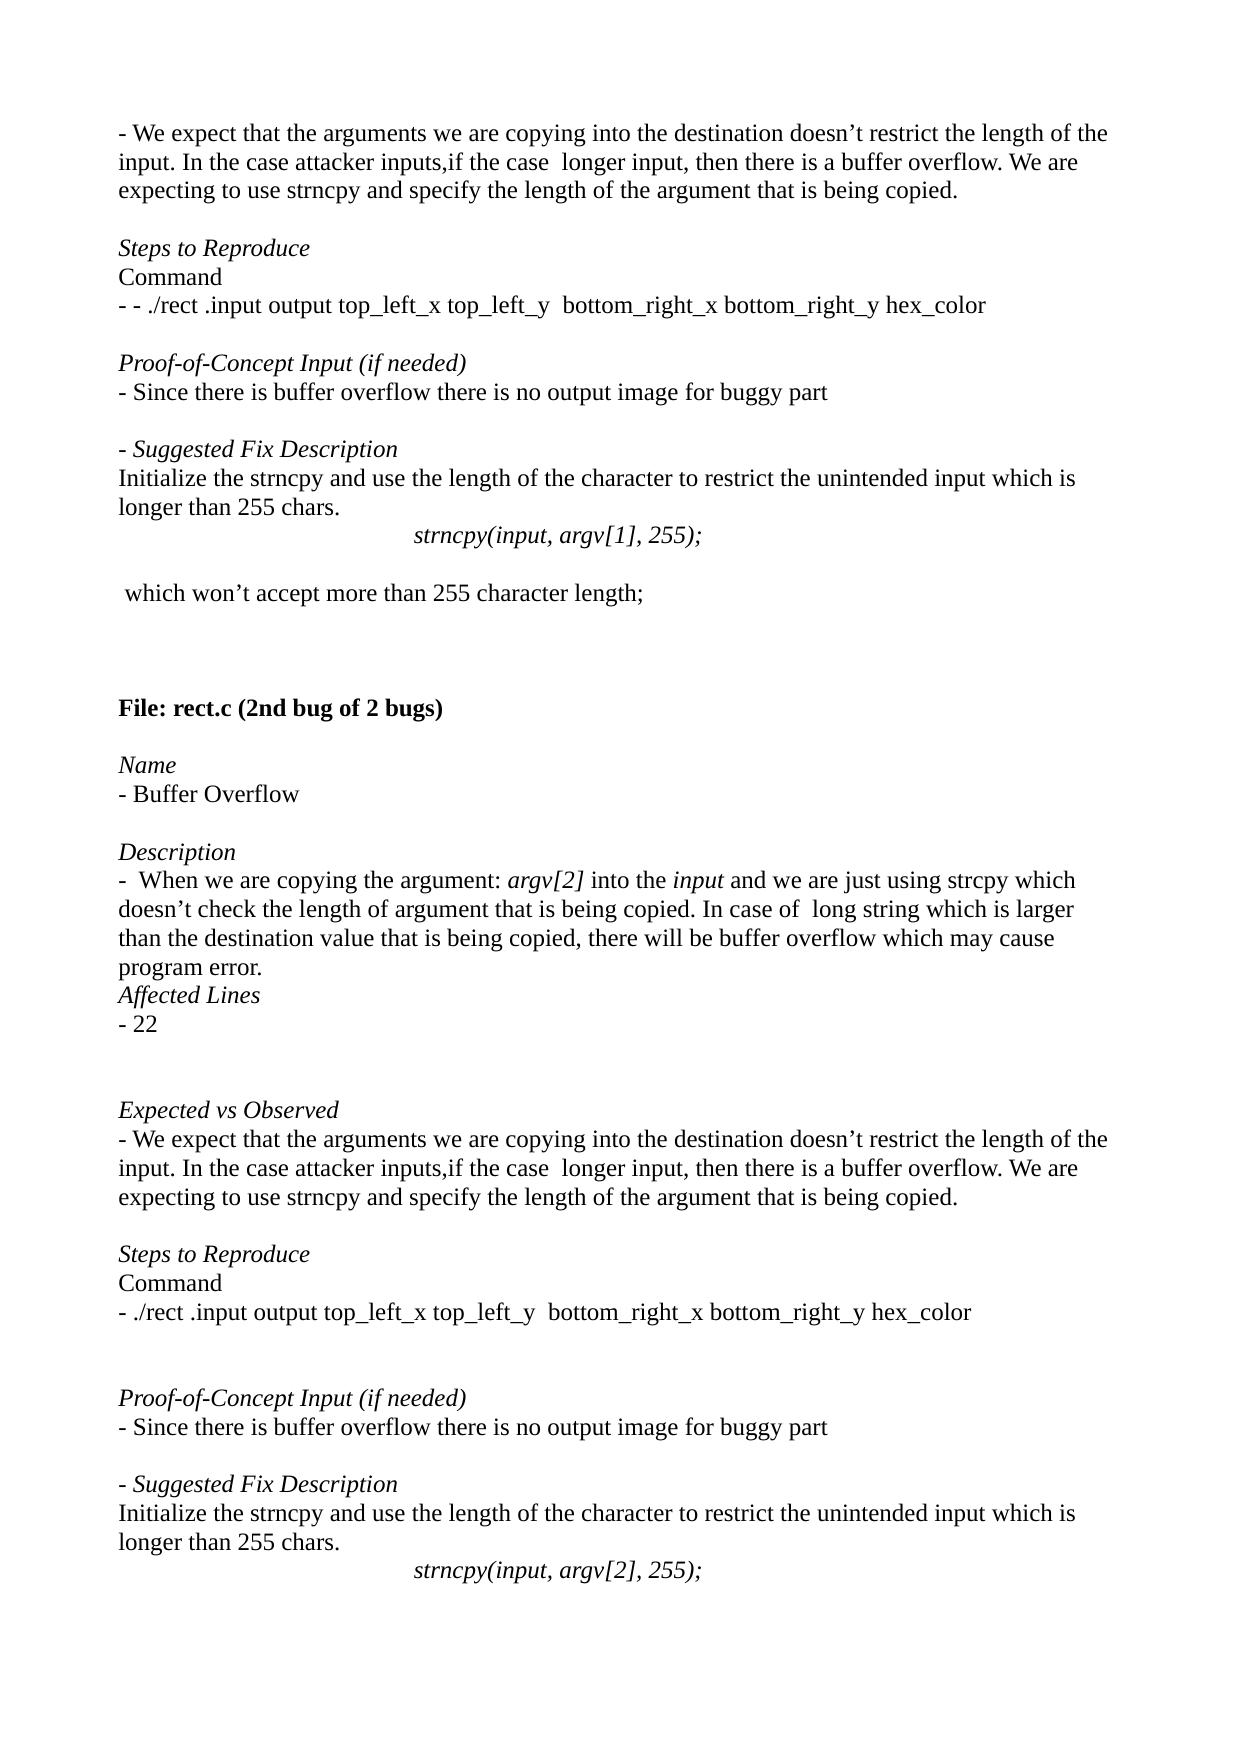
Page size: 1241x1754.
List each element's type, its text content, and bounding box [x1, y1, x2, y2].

text - Suggested Fix Description [118, 1469, 1122, 1498]
text strncpy(input, argv[2], 255); [118, 1556, 1122, 1584]
text Command [118, 1268, 1122, 1297]
text Name [118, 751, 1122, 779]
text - - ./rect .input output top_left_x top_left_y bottom_right_x bottom_right_y hex_color [118, 291, 1122, 319]
text which won’t accept more than 255 character length; [118, 578, 1122, 607]
text - When we are copying the argument: argv[2] into the input and we are just using strcpy which doesn’t check the length of argument that is being copied. In case of long string which is larger than the destination value that is being copied, there will be buffer overflow which may cause program error. [118, 866, 1122, 981]
text - Since there is buffer overflow there is no output image for buggy part [118, 1412, 1122, 1441]
text - Suggested Fix Description [118, 434, 1122, 463]
text Proof-of-Concept Input (if needed) [118, 348, 1122, 377]
text Affected Lines [118, 981, 1122, 1009]
text Steps to Reproduce [118, 1239, 1122, 1268]
text Proof-of-Concept Input (if needed) [118, 1383, 1122, 1412]
text - 22 [118, 1009, 1122, 1038]
text - Buffer Overflow [118, 779, 1122, 808]
text Command [118, 262, 1122, 291]
text - We expect that the arguments we are copying into the destination doesn’t restrict the length of the input. In the case attacker inputs,if the case longer input, then there is a buffer overflow. We are expecting to use strncpy and specify the length of the argument that is being copied. [118, 118, 1122, 204]
text File: rect.c (2nd bug of 2 bugs) [118, 693, 1122, 722]
text - We expect that the arguments we are copying into the destination doesn’t restrict the length of the input. In the case attacker inputs,if the case longer input, then there is a buffer overflow. We are expecting to use strncpy and specify the length of the argument that is being copied. [118, 1124, 1122, 1211]
text - ./rect .input output top_left_x top_left_y bottom_right_x bottom_right_y hex_color [118, 1297, 1122, 1326]
text Expected vs Observed [118, 1096, 1122, 1124]
text Initialize the strncpy and use the length of the character to restrict the unintended input which is longer than 255 chars. [118, 463, 1122, 521]
text strncpy(input, argv[1], 255); [118, 521, 1122, 549]
text Steps to Reproduce [118, 233, 1122, 262]
text - Since there is buffer overflow there is no output image for buggy part [118, 377, 1122, 406]
text Description [118, 837, 1122, 866]
text Initialize the strncpy and use the length of the character to restrict the unintended input which is longer than 255 chars. [118, 1498, 1122, 1556]
